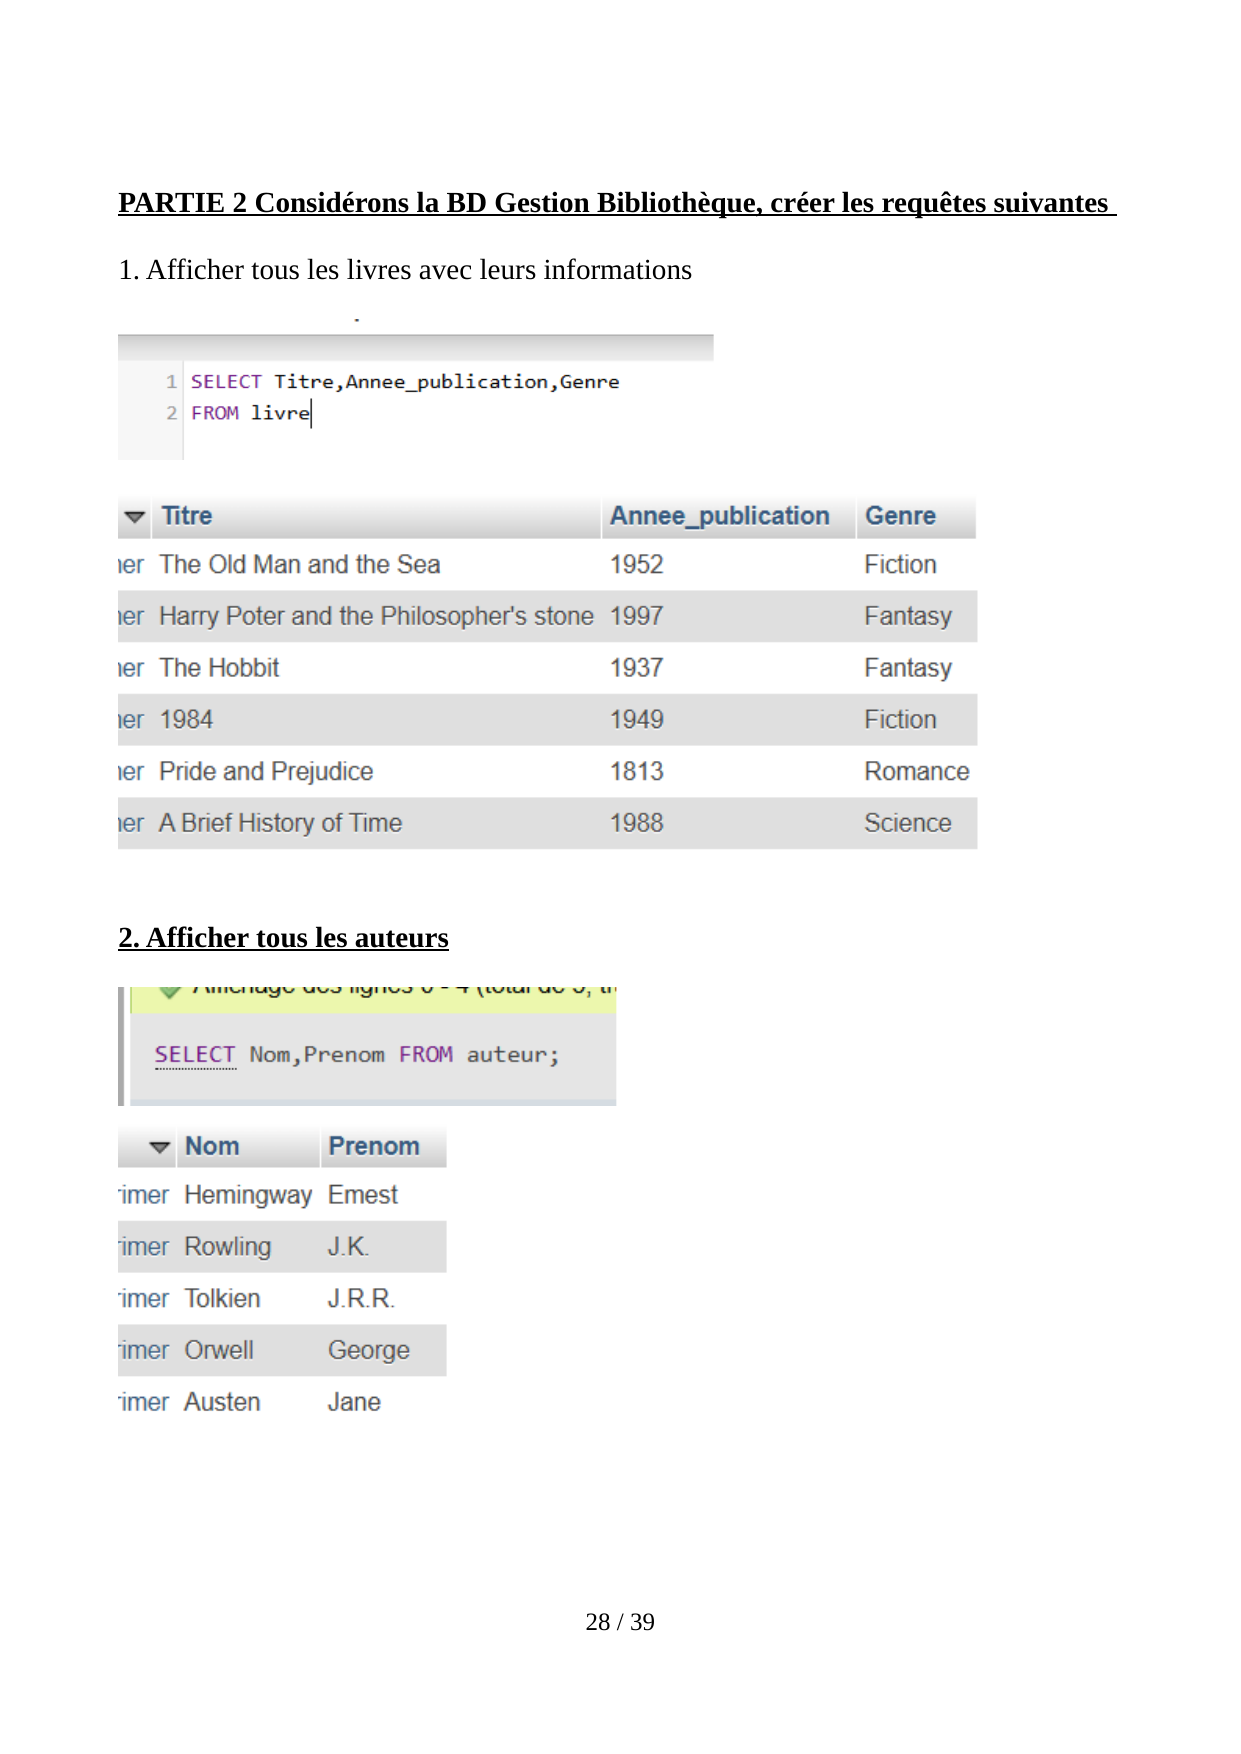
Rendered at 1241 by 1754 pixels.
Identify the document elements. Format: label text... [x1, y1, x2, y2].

text 2. Afficher tous les auteurs [118, 920, 1122, 954]
picture [118, 319, 1009, 887]
text 1. Afficher tous les livres avec leurs informations [118, 252, 1122, 286]
text PARTIE 2 Considérons la BD Gestion Bibliothèque, créer les requêtes suivantes [118, 185, 1122, 219]
picture [118, 987, 617, 1455]
